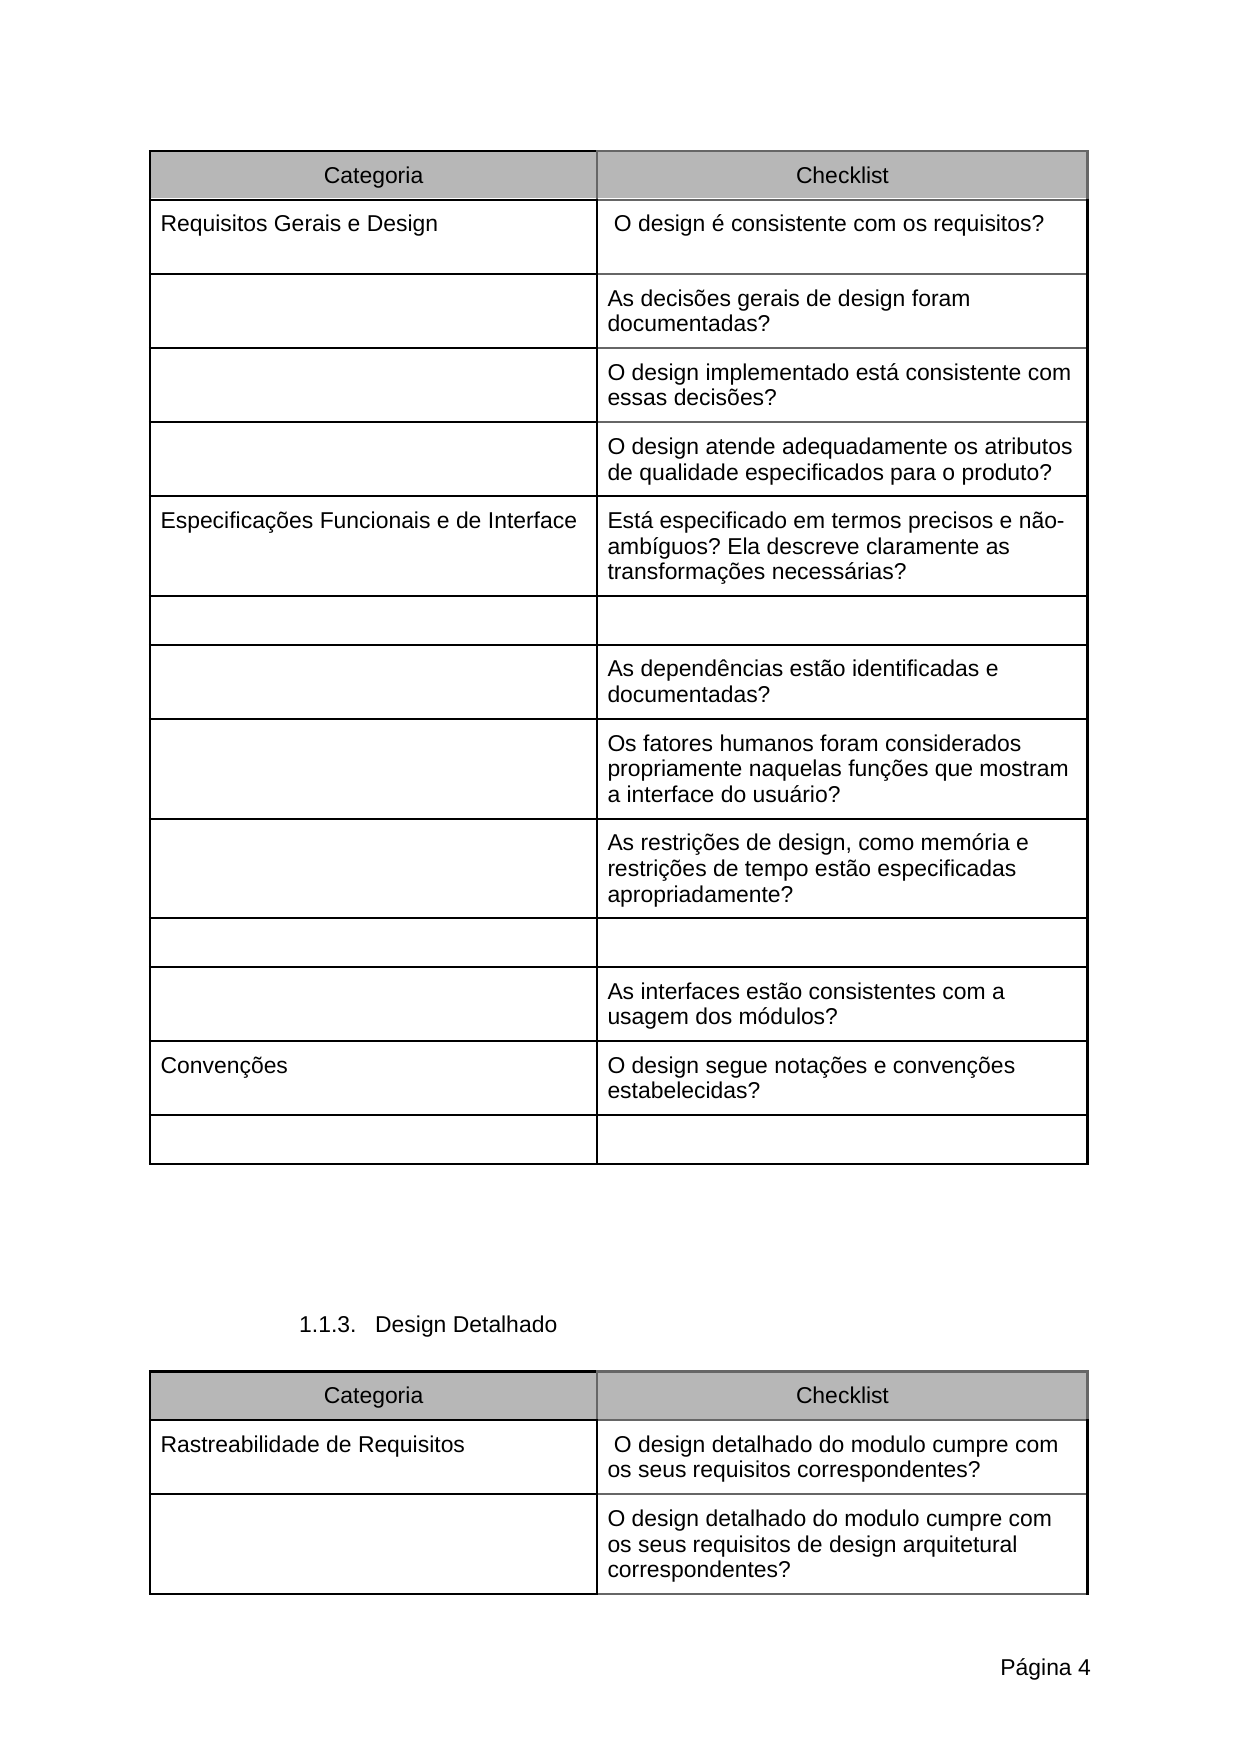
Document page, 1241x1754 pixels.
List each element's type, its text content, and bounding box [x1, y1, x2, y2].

table_cell [151, 820, 596, 917]
table_cell Rastreabilidade de Requisitos [151, 1421, 596, 1493]
table_cell [598, 597, 1086, 643]
table_cell O design detalhado do modulo cumpre com os seus requisitos correspondentes? [598, 1421, 1086, 1493]
table_cell O design detalhado do modulo cumpre com os seus requisitos de design arquitetural correspondentes? [598, 1495, 1086, 1593]
table_cell [151, 275, 596, 347]
table_cell Convenções [151, 1042, 596, 1114]
table_header Categoria [151, 152, 596, 198]
table_cell As decisões gerais de design foram documentadas? [598, 275, 1086, 347]
table_header Categoria [151, 1373, 596, 1419]
table_cell [151, 423, 596, 495]
table_cell As restrições de design, como memória e restrições de tempo estão especificadas apropriadamente? [598, 820, 1086, 917]
table_cell Os fatores humanos foram considerados propriamente naquelas funções que mostram a interface do usuário? [598, 720, 1086, 817]
table_cell [151, 646, 596, 718]
table_cell [151, 597, 596, 643]
table_cell O design segue notações e convenções estabelecidas? [598, 1042, 1086, 1114]
table_cell [151, 720, 596, 817]
table_cell [598, 919, 1086, 966]
table_cell O design é consistente com os requisitos? [598, 201, 1086, 273]
table_cell As dependências estão identificadas e documentadas? [598, 646, 1086, 718]
table_header Checklist [598, 152, 1086, 198]
table_cell O design atende adequadamente os atributos de qualidade especificados para o produto? [598, 423, 1086, 495]
table_cell Especificações Funcionais e de Interface [151, 497, 596, 595]
table_cell [151, 349, 596, 421]
table_cell O design implementado está consistente com essas decisões? [598, 349, 1086, 421]
table_cell Está especificado em termos precisos e não-ambíguos? Ela descreve claramente as transformações necessárias? [598, 497, 1086, 595]
table_cell [151, 1116, 596, 1163]
table_cell [151, 1495, 596, 1593]
table_cell [151, 919, 596, 966]
table_cell [151, 968, 596, 1040]
table_cell Requisitos Gerais e Design [151, 201, 596, 273]
table_cell [598, 1116, 1086, 1163]
list Design Detalhado [150, 1312, 1091, 1337]
table_cell As interfaces estão consistentes com a usagem dos módulos? [598, 968, 1086, 1040]
table_header Checklist [598, 1373, 1086, 1419]
